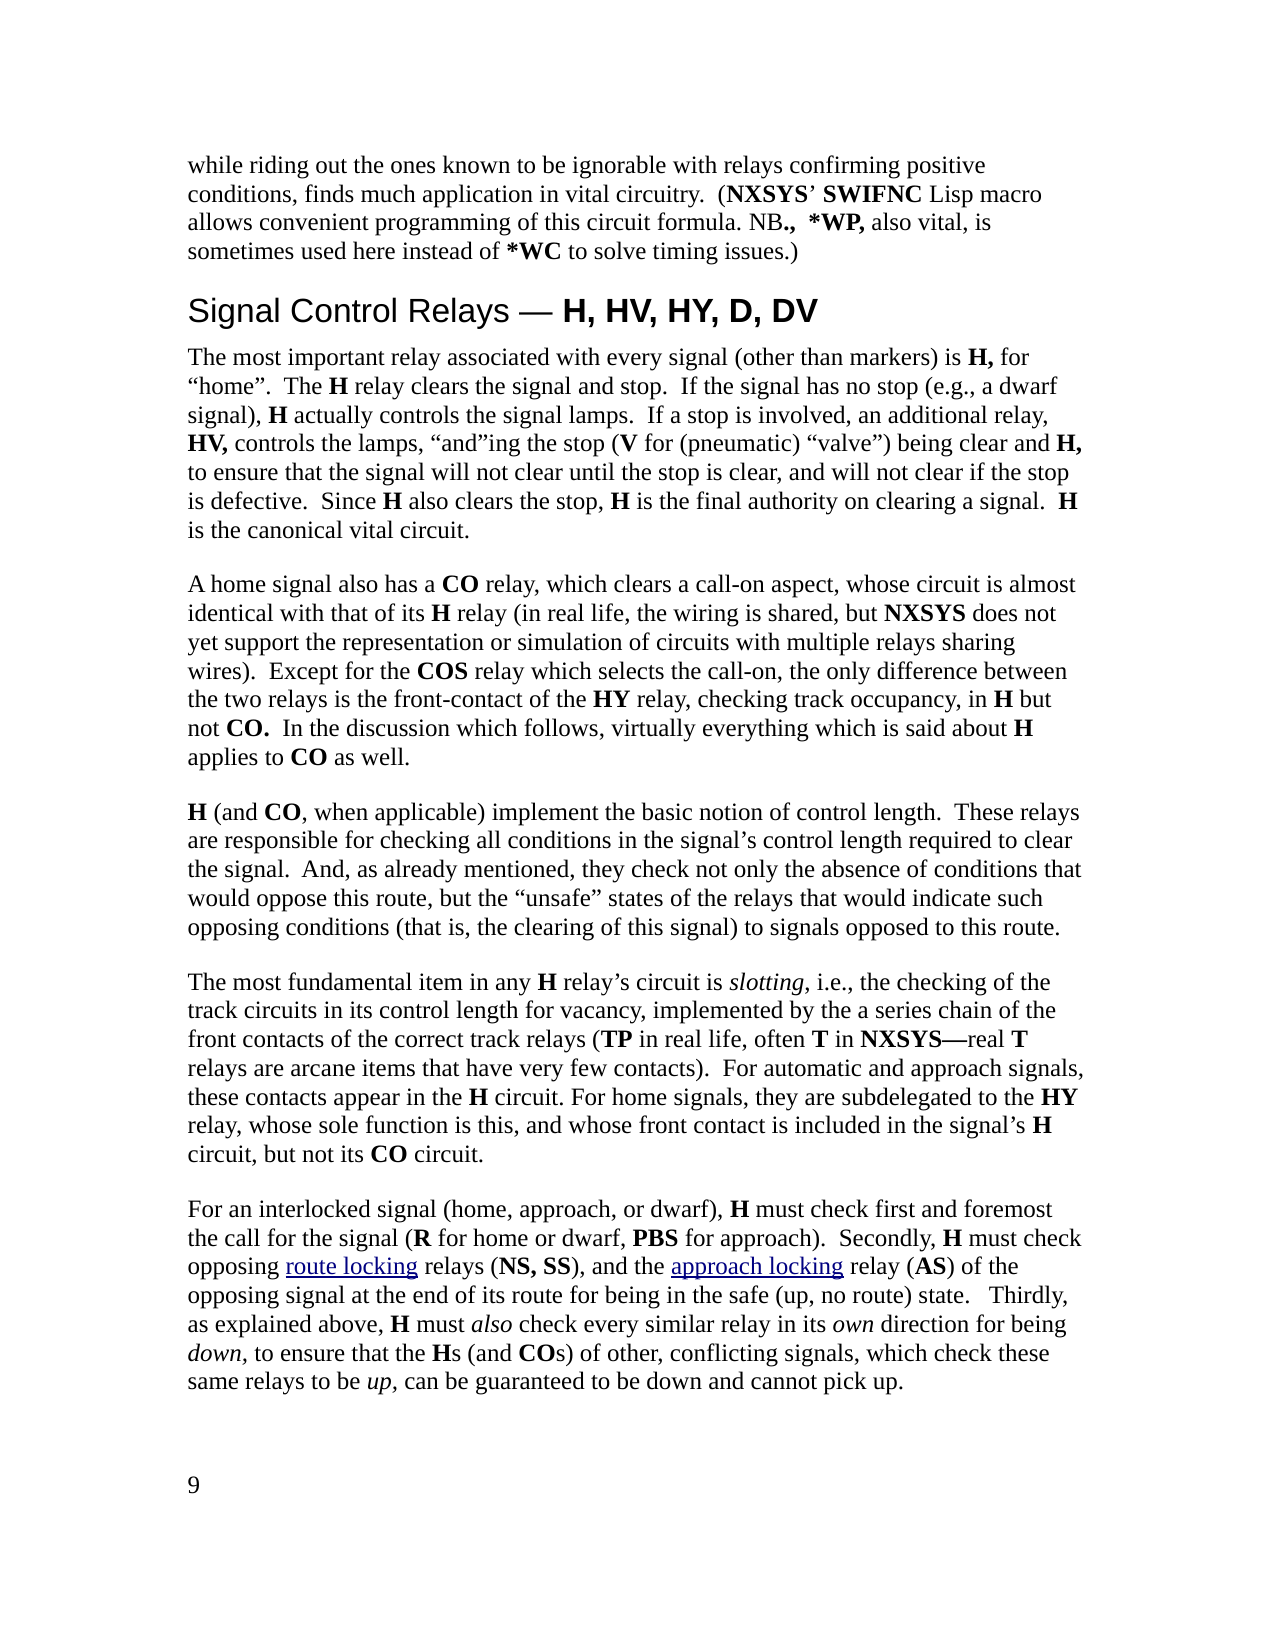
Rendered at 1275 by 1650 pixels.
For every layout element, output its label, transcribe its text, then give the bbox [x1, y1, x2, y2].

text The most important relay associated with every signal (other than markers) is H, for “home”. The H relay clears the signal and stop. If the signal has no stop (e.g., a dwarf signal), H actually controls the signal lamps. If a stop is involved, an additional relay, HV, controls the lamps, “and”ing the stop (V for (pneumatic) “valve”) being clear and H, to ensure that the signal will not clear until the stop is clear, and will not clear if the stop is defective. Since H also clears the stop, H is the final authority on clearing a signal. H is the canonical vital circuit. [187, 342, 1087, 543]
text The most fundamental item in any H relay’s circuit is slotting, i.e., the checking of the track circuits in its control length for vacancy, implemented by the a series chain of the front contacts of the correct track relays (TP in real life, often T in NXSYS—real T relays are arcane items that have very few contacts). For automatic and approach signals, these contacts appear in the H circuit. For home signals, they are subdelegated to the HY relay, whose sole function is this, and whose front contact is included in the signal’s H circuit, but not its CO circuit. [187, 967, 1087, 1168]
text H (and CO, when applicable) implement the basic notion of control length. These relays are responsible for checking all conditions in the signal’s control length required to clear the signal. And, as already mentioned, they check not only the absence of conditions that would oppose this route, but the “unsafe” states of the relays that would indicate such opposing conditions (that is, the clearing of this signal) to signals opposed to this route. [187, 797, 1087, 941]
text while riding out the ones known to be ignorable with relays confirming positive conditions, finds much application in vital circuitry. (NXSYS’ SWIFNC Lisp macro allows convenient programming of this circuit formula. NB., *WP, also vital, is sometimes used here instead of *WC to solve timing issues.) [187, 150, 1087, 265]
text A home signal also has a CO relay, which clears a call-on aspect, whose circuit is almost identical with that of its H relay (in real life, the wiring is shared, but NXSYS does not yet support the representation or simulation of circuits with multiple relays sharing wires). Except for the COS relay which selects the call-on, the only difference between the two relays is the front-contact of the HY relay, checking track occupancy, in H but not CO. In the discussion which follows, virtually everything which is said about H applies to CO as well. [187, 569, 1087, 771]
subtitle Signal Control Relays — H, HV, HY, D, DV [187, 291, 1087, 330]
text For an interlocked signal (home, approach, or dwarf), H must check first and foremost the call for the signal (R for home or dwarf, PBS for approach). Secondly, H must check opposing route locking relays (NS, SS), and the approach locking relay (AS) of the opposing signal at the end of its route for being in the safe (up, no route) state. Thirdly, as explained above, H must also check every similar relay in its own direction for being down, to ensure that the Hs (and COs) of other, conflicting signals, which check these same relays to be up, can be guaranteed to be down and cannot pick up. [187, 1194, 1087, 1395]
